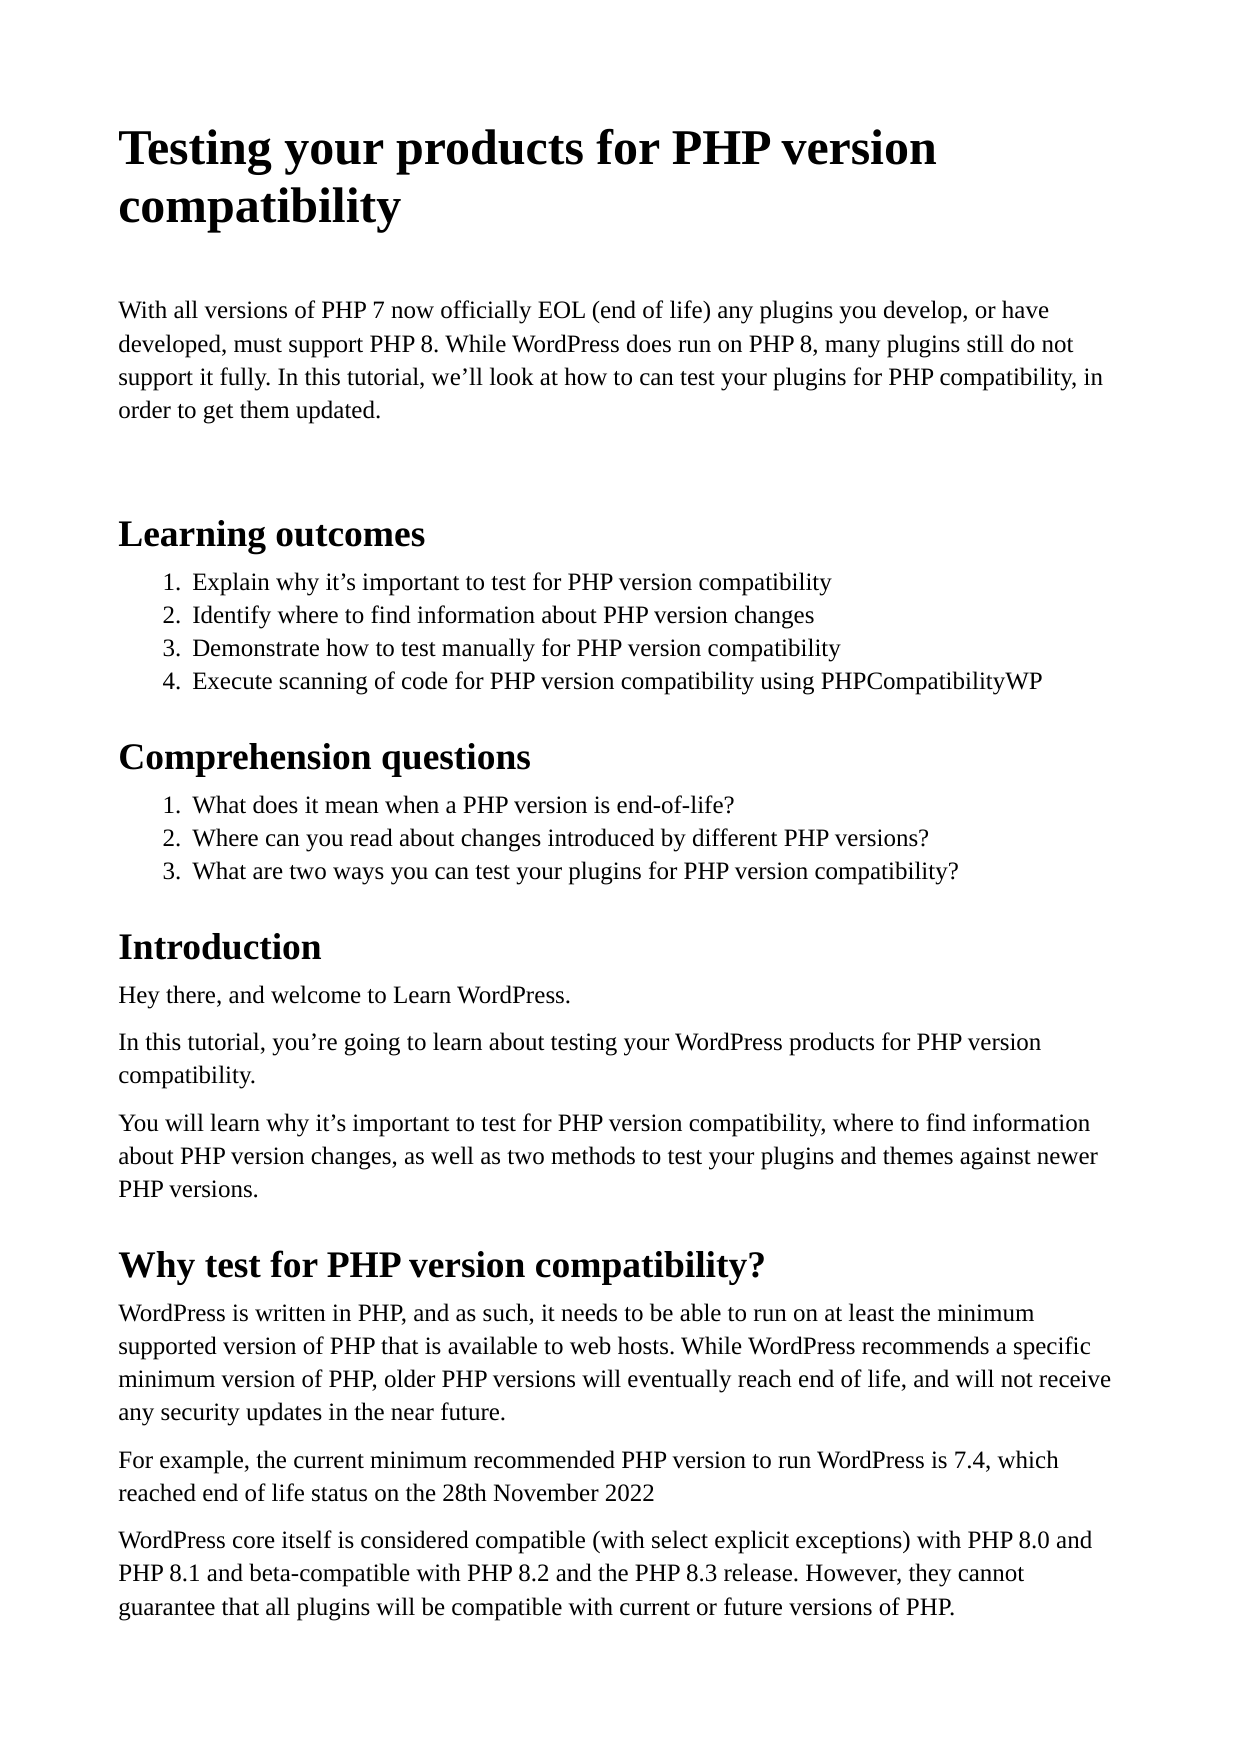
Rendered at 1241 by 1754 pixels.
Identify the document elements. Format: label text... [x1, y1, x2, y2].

list Identify where to find information about PHP version changes [162, 600, 1122, 628]
subtitle Learning outcomes [118, 511, 1122, 554]
text WordPress is written in PHP, and as such, it needs to be able to run on at least the minimum supported version of PHP that is available to web hosts. While WordPress recommends a specific minimum version of PHP, older PHP versions will eventually reach end of life, and will not receive any security updates in the near future. [118, 1298, 1122, 1426]
list Demonstrate how to test manually for PHP version compatibility [162, 633, 1122, 661]
subtitle Comprehension questions [118, 734, 1122, 777]
list What are two ways you can test your plugins for PHP version compatibility? [162, 856, 1122, 884]
subtitle Testing your products for PHP version compatibility [118, 118, 1122, 233]
text You will learn why it’s important to test for PHP version compatibility, where to find information about PHP version changes, as well as two methods to test your plugins and themes against newer PHP versions. [118, 1108, 1122, 1203]
text WordPress core itself is considered compatible (with select explicit exceptions) with PHP 8.0 and PHP 8.1 and beta-compatible with PHP 8.2 and the PHP 8.3 release. However, they cannot guarantee that all plugins will be compatible with current or future versions of PHP. [118, 1526, 1122, 1620]
list Execute scanning of code for PHP version compatibility using PHPCompatibilityWP [162, 666, 1122, 694]
text Hey there, and welcome to Learn WordPress. [118, 980, 1122, 1009]
list Where can you read about changes introduced by different PHP versions? [162, 823, 1122, 852]
subtitle Why test for PHP version compatibility? [118, 1243, 1122, 1286]
text In this tutorial, you’re going to learn about testing your WordPress products for PHP version compatibility. [118, 1027, 1122, 1089]
list What does it mean when a PHP version is end-of-life? [162, 790, 1122, 818]
subtitle Introduction [118, 924, 1122, 967]
list Explain why it’s important to test for PHP version compatibility [162, 567, 1122, 595]
text For example, the current minimum recommended PHP version to run WordPress is 7.4, which reached end of life status on the 28th November 2022 [118, 1445, 1122, 1507]
text With all versions of PHP 7 now officially EOL (end of life) any plugins you develop, or have developed, must support PHP 8. While WordPress does run on PHP 8, many plugins still do not support it fully. In this tutorial, we’ll look at how to can test your plugins for PHP compatibility, in order to get them updated. [118, 296, 1122, 423]
